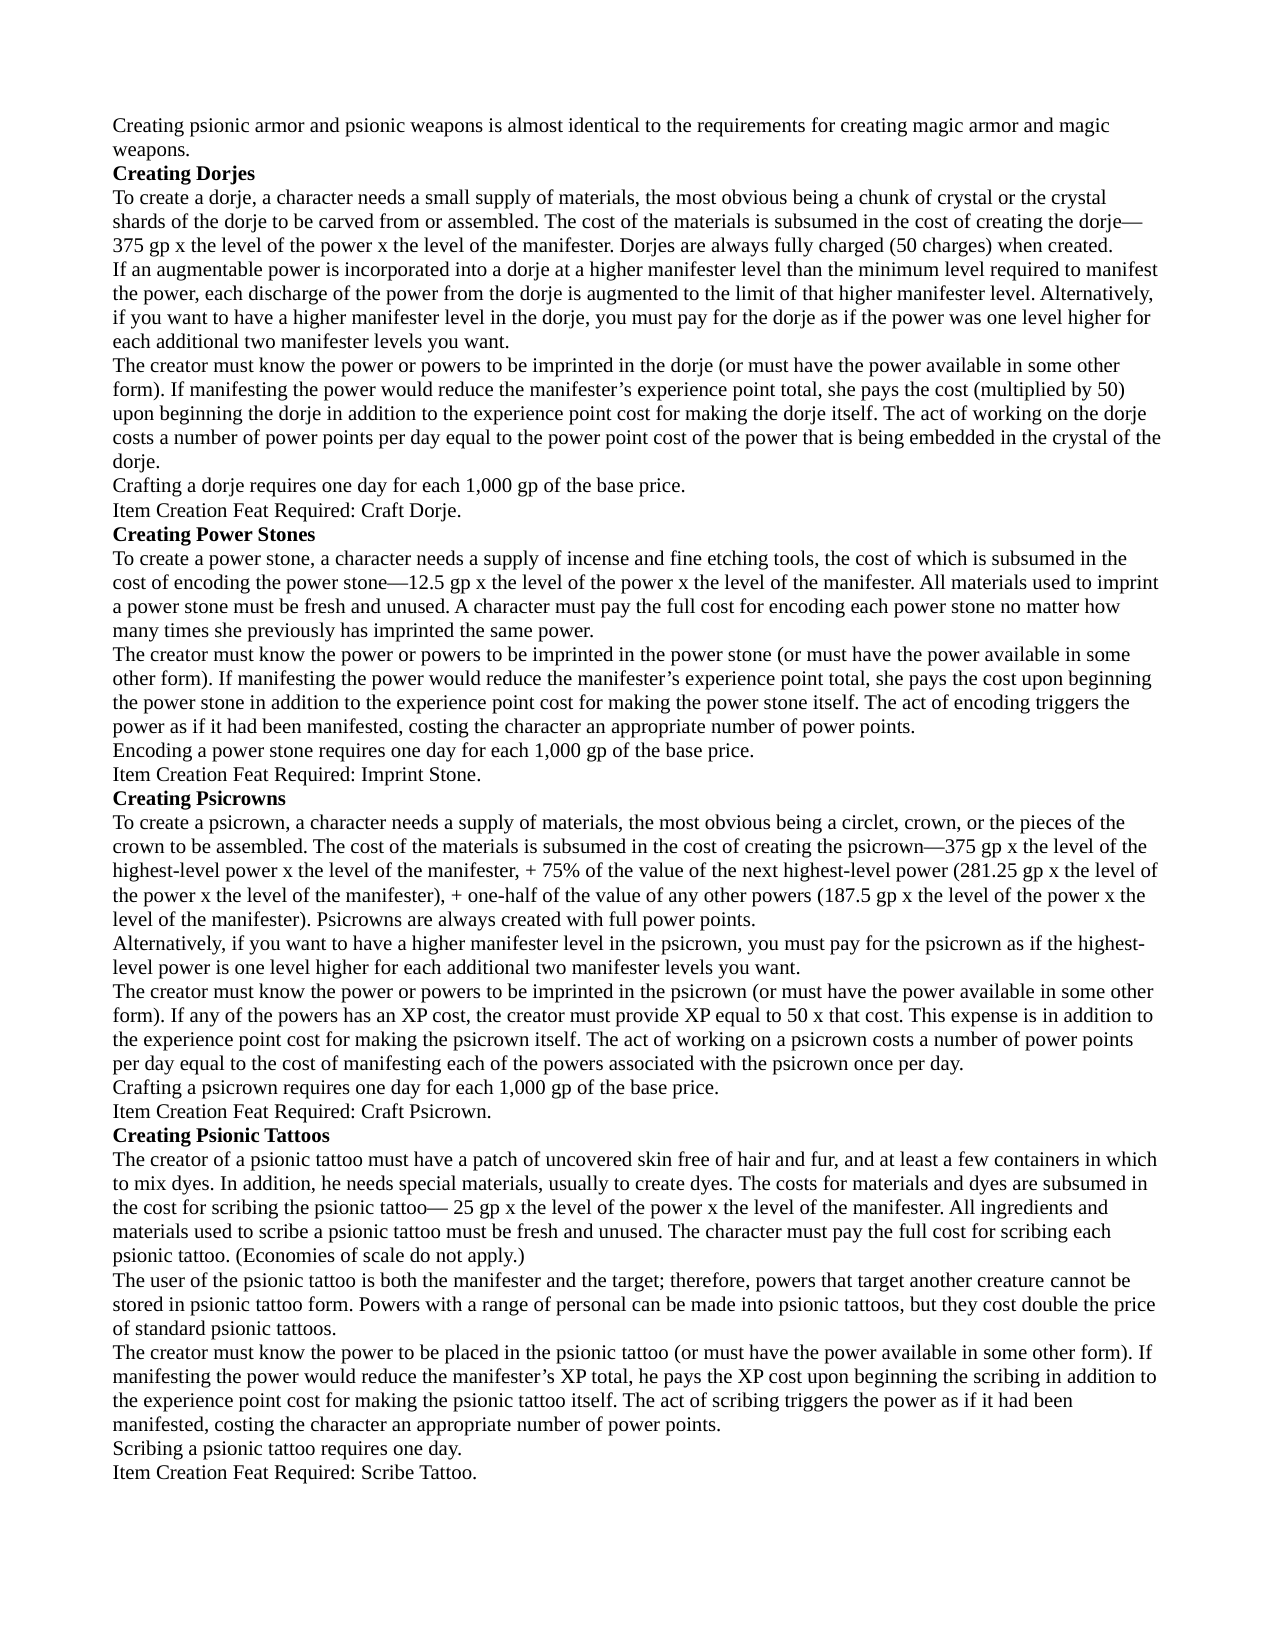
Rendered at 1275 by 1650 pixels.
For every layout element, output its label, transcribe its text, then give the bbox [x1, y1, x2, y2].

text Creating psionic armor and psionic weapons is almost identical to the requirements for creating magic armor and magic weapons. [112, 112, 1162, 161]
text Item Creation Feat Required: Scribe Tattoo. [112, 1460, 1162, 1484]
text The creator must know the power to be placed in the psionic tattoo (or must have the power available in some other form). If manifesting the power would reduce the manifester’s XP total, he pays the XP cost upon beginning the scribing in addition to the experience point cost for making the psionic tattoo itself. The act of scribing triggers the power as if it had been manifested, costing the character an appropriate number of power points. [112, 1340, 1162, 1436]
text Alternatively, if you want to have a higher manifester level in the psicrown, you must pay for the psicrown as if the highest-level power is one level higher for each additional two manifester levels you want. [112, 931, 1162, 979]
text The creator of a psionic tattoo must have a patch of uncovered skin free of hair and fur, and at least a few containers in which to mix dyes. In addition, he needs special materials, usually to create dyes. The costs for materials and dyes are subsumed in the cost for scribing the psionic tattoo— 25 gp x the level of the power x the level of the manifester. All ingredients and materials used to scribe a psionic tattoo must be fresh and unused. The character must pay the full cost for scribing each psionic tattoo. (Economies of scale do not apply.) [112, 1147, 1162, 1267]
text To create a dorje, a character needs a small supply of materials, the most obvious being a chunk of crystal or the crystal shards of the dorje to be carved from or assembled. The cost of the materials is subsumed in the cost of creating the dorje—375 gp x the level of the power x the level of the manifester. Dorjes are always fully charged (50 charges) when created. [112, 185, 1162, 257]
text If an augmentable power is incorporated into a dorje at a higher manifester level than the minimum level required to manifest the power, each discharge of the power from the dorje is augmented to the limit of that higher manifester level. Alternatively, if you want to have a higher manifester level in the dorje, you must pay for the dorje as if the power was one level higher for each additional two manifester levels you want. [112, 257, 1162, 353]
text To create a psicrown, a character needs a supply of materials, the most obvious being a circlet, crown, or the pieces of the crown to be assembled. The cost of the materials is subsumed in the cost of creating the psicrown—375 gp x the level of the highest-level power x the level of the manifester, + 75% of the value of the next highest-level power (281.25 gp x the level of the power x the level of the manifester), + one-half of the value of any other powers (187.5 gp x the level of the power x the level of the manifester). Psicrowns are always created with full power points. [112, 810, 1162, 931]
subtitle Creating Power Stones [112, 522, 1162, 546]
text The creator must know the power or powers to be imprinted in the dorje (or must have the power available in some other form). If manifesting the power would reduce the manifester’s experience point total, she pays the cost (multiplied by 50) upon beginning the dorje in addition to the experience point cost for making the dorje itself. The act of working on the dorje costs a number of power points per day equal to the power point cost of the power that is being embedded in the crystal of the dorje. [112, 353, 1162, 473]
text Encoding a power stone requires one day for each 1,000 gp of the base price. [112, 738, 1162, 762]
text To create a power stone, a character needs a supply of incense and fine etching tools, the cost of which is subsumed in the cost of encoding the power stone—12.5 gp x the level of the power x the level of the manifester. All materials used to imprint a power stone must be fresh and unused. A character must pay the full cost for encoding each power stone no matter how many times she previously has imprinted the same power. [112, 546, 1162, 642]
text Item Creation Feat Required: Craft Dorje. [112, 497, 1162, 522]
text Item Creation Feat Required: Craft Psicrown. [112, 1099, 1162, 1123]
subtitle Creating Psicrowns [112, 786, 1162, 810]
text Item Creation Feat Required: Imprint Stone. [112, 762, 1162, 786]
subtitle Creating Dorjes [112, 161, 1162, 185]
subtitle Creating Psionic Tattoos [112, 1123, 1162, 1147]
text The user of the psionic tattoo is both the manifester and the target; therefore, powers that target another creature cannot be stored in psionic tattoo form. Powers with a range of personal can be made into psionic tattoos, but they cost double the price of standard psionic tattoos. [112, 1267, 1162, 1340]
text The creator must know the power or powers to be imprinted in the power stone (or must have the power available in some other form). If manifesting the power would reduce the manifester’s experience point total, she pays the cost upon beginning the power stone in addition to the experience point cost for making the power stone itself. The act of encoding triggers the power as if it had been manifested, costing the character an appropriate number of power points. [112, 642, 1162, 738]
text Crafting a dorje requires one day for each 1,000 gp of the base price. [112, 473, 1162, 497]
text The creator must know the power or powers to be imprinted in the psicrown (or must have the power available in some other form). If any of the powers has an XP cost, the creator must provide XP equal to 50 x that cost. This expense is in addition to the experience point cost for making the psicrown itself. The act of working on a psicrown costs a number of power points per day equal to the cost of manifesting each of the powers associated with the psicrown once per day. [112, 979, 1162, 1075]
text Crafting a psicrown requires one day for each 1,000 gp of the base price. [112, 1075, 1162, 1099]
text Scribing a psionic tattoo requires one day. [112, 1436, 1162, 1460]
